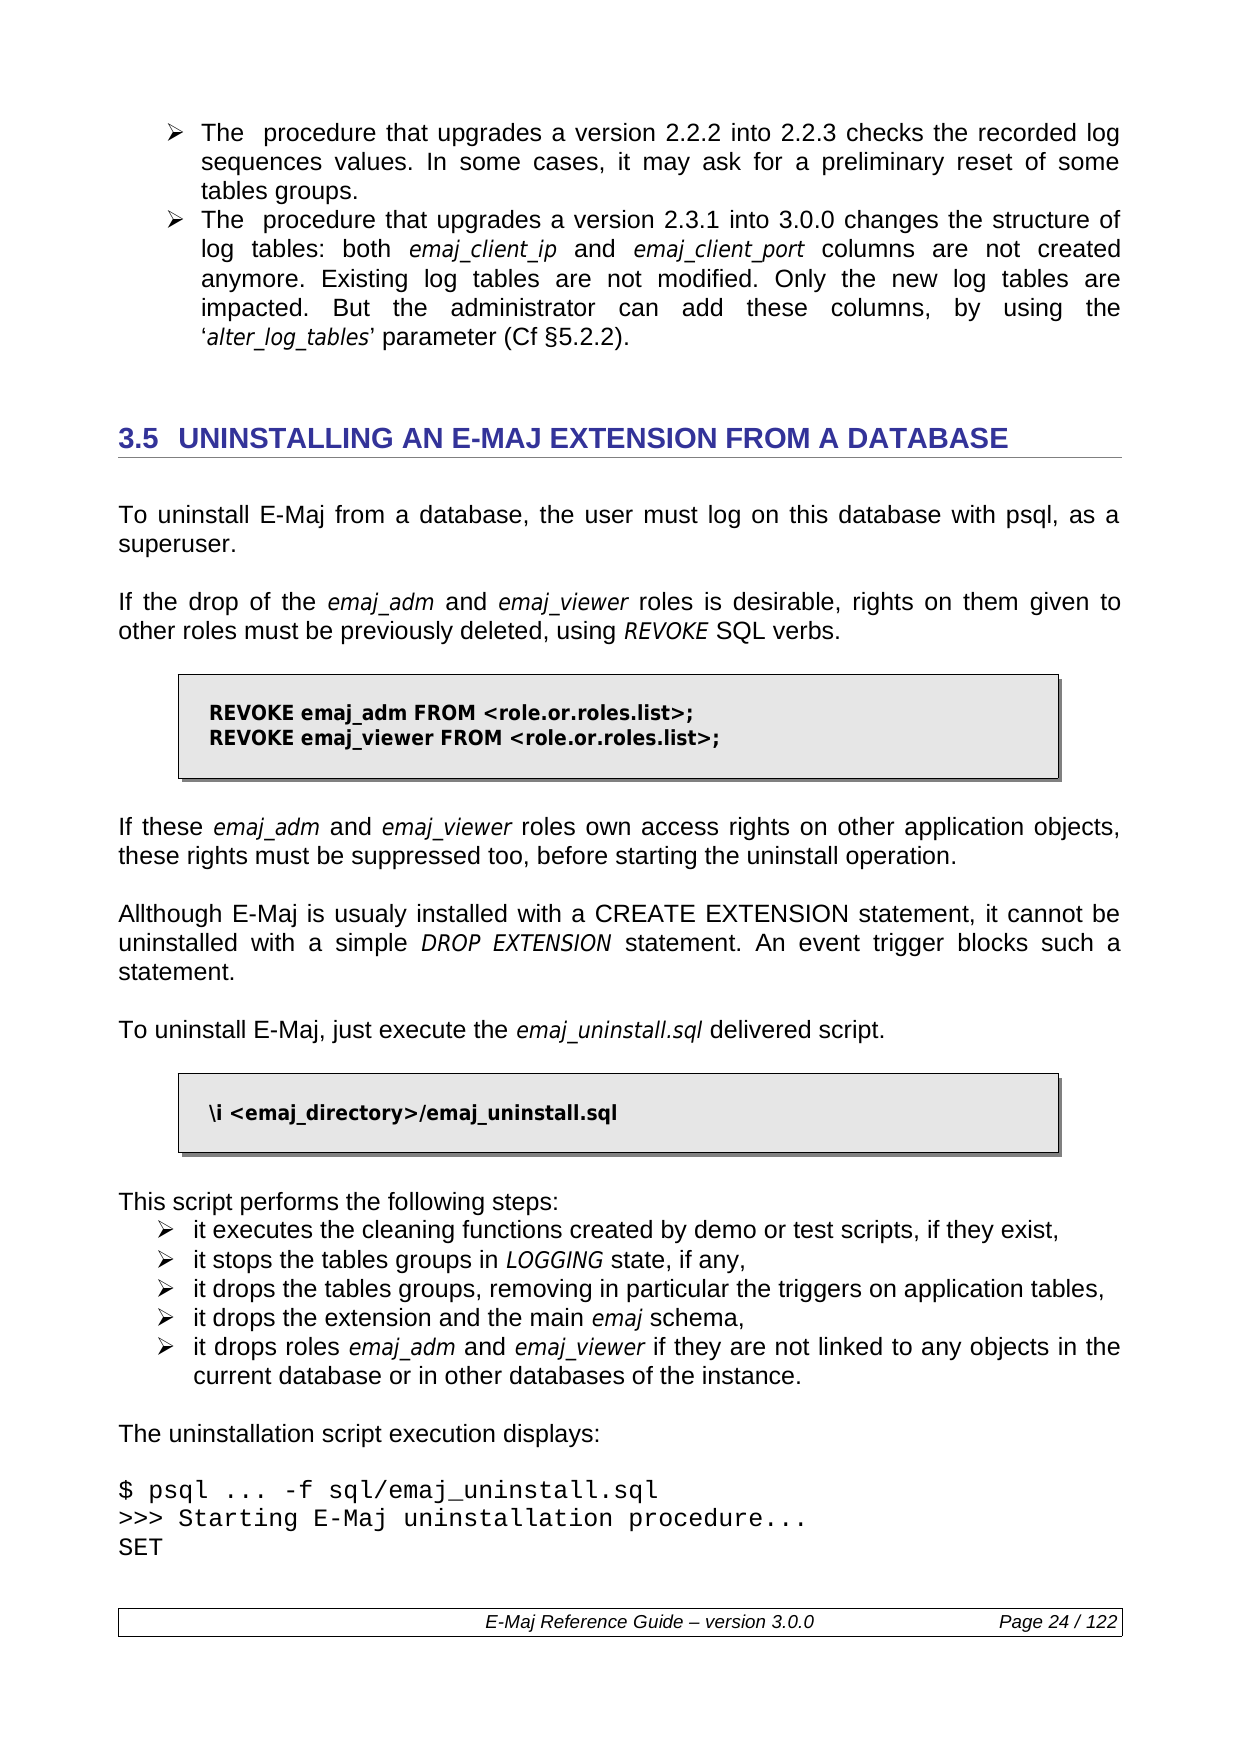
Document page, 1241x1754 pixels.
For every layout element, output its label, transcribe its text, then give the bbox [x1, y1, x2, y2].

text REVOKE emaj_adm FROM <role.or.roles.list>; [179, 698, 1058, 723]
text $ psql ... -f sql/emaj_uninstall.sql [118, 1477, 1122, 1506]
list it drops roles emaj_adm and emaj_viewer if they are not linked to any objects in the current database or in other databases of the instance. [156, 1332, 1122, 1390]
list The procedure that upgrades a version 2.3.1 into 3.0.0 changes the structure of log tables: both emaj_client_ip and emaj_client_port columns are not created anymore. Existing log tables are not modified. Only the new log tables are impacted. But the administrator can add these columns, by using the ‘alter_log_tables’ parameter (Cf §5.2.2). [165, 205, 1122, 351]
text Allthough E-Maj is usualy installed with a CREATE EXTENSION statement, it cannot be uninstalled with a simple DROP EXTENSION statement. An event trigger blocks such a statement. [118, 899, 1122, 986]
list it drops the tables groups, removing in particular the triggers on application tables, [156, 1273, 1122, 1303]
text If these emaj_adm and emaj_viewer roles own access rights on other application objects, these rights must be suppressed too, before starting the uninstall operation. [118, 812, 1122, 870]
text To uninstall E-Maj, just execute the emaj_uninstall.sql delivered script. [118, 1015, 1122, 1044]
subtitle Uninstalling an E-Maj extension from a database [118, 421, 1122, 457]
text This script performs the following steps: [118, 1186, 1122, 1215]
list it drops the extension and the main emaj schema, [156, 1303, 1122, 1332]
list The procedure that upgrades a version 2.2.2 into 2.2.3 checks the recorded log sequences values. In some cases, it may ask for a preliminary reset of some tables groups. [165, 118, 1122, 205]
text REVOKE emaj_viewer FROM <role.or.roles.list>; [179, 723, 1058, 747]
text \i <emaj_directory>/emaj_uninstall.sql [179, 1098, 1058, 1122]
list it executes the cleaning functions created by demo or test scripts, if they exist, [156, 1215, 1122, 1244]
text The uninstallation script execution displays: [118, 1419, 1122, 1448]
text To uninstall E-Maj from a database, the user must log on this database with psql, as a superuser. [118, 499, 1122, 558]
text SET [118, 1534, 1122, 1563]
text >>> Starting E-Maj uninstallation procedure... [118, 1506, 1122, 1534]
list it stops the tables groups in LOGGING state, if any, [156, 1244, 1122, 1273]
text If the drop of the emaj_adm and emaj_viewer roles is desirable, rights on them given to other roles must be previously deleted, using REVOKE SQL verbs. [118, 587, 1122, 645]
